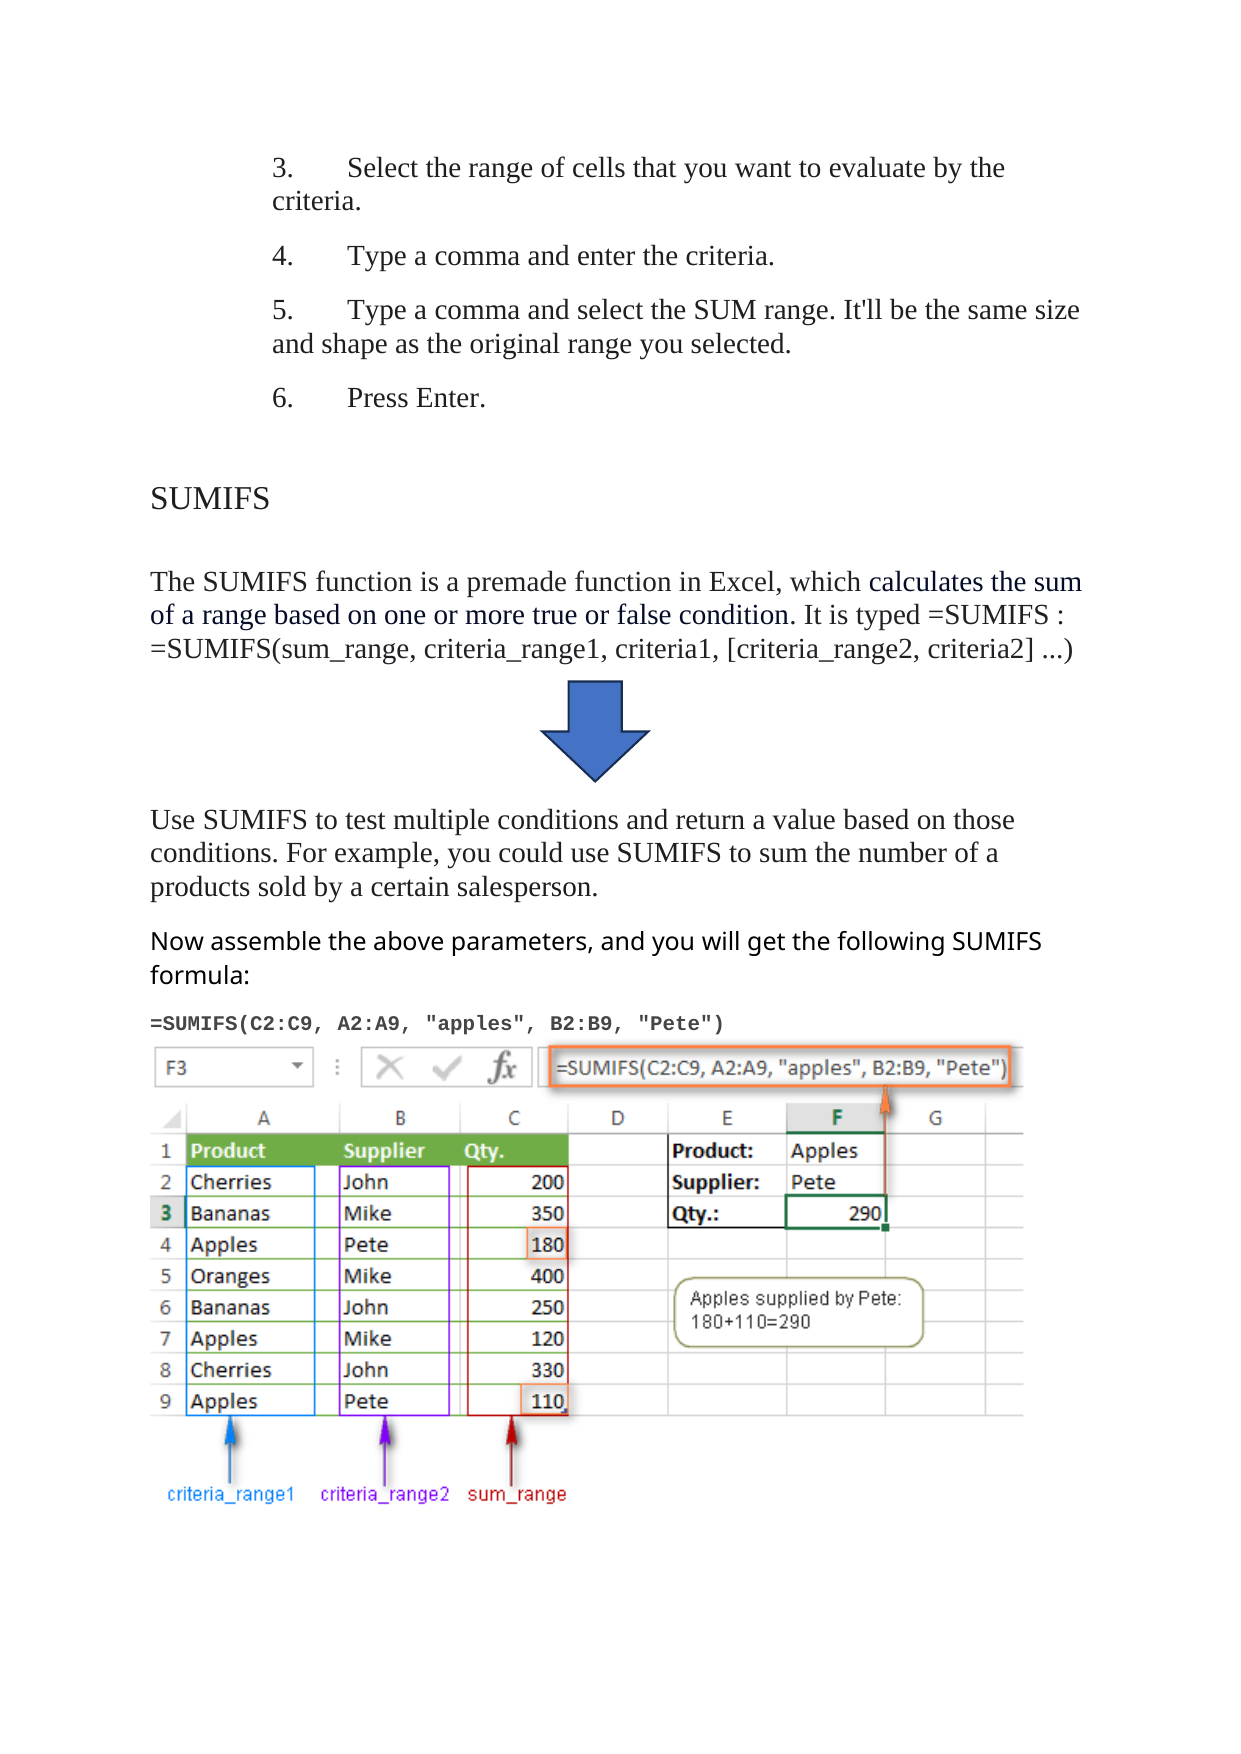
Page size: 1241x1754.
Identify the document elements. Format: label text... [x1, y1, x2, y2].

list Type a comma and select the SUM range. It'll be the same size and shape as the original range you selected. [272, 292, 1090, 359]
list Press Enter. [272, 380, 1090, 414]
list Type a comma and enter the criteria. [272, 238, 1090, 271]
text Now assemble the above parameters, and you will get the following SUMIFS formula: [150, 923, 1090, 992]
list Select the range of cells that you want to evaluate by the criteria. [272, 150, 1090, 217]
subtitle The SUMIFS function is a premade function in Excel, which calculates the sum of a range based on one or more true or false condition. It is typed =SUMIFS : =SUMIFS(sum_range, criteria_range1, criteria1, [criteria_range2, criteria2] ...) [150, 564, 1090, 664]
subtitle SUMIFS [150, 478, 1090, 517]
text =SUMIFS(C2:C9, A2:A9, "apples", B2:B9, "Pete") [150, 1012, 1090, 1511]
text Use SUMIFS to test multiple conditions and return a value based on those conditions. For example, you could use SUMIFS to sum the number of a products sold by a certain salesperson. [150, 802, 1090, 903]
